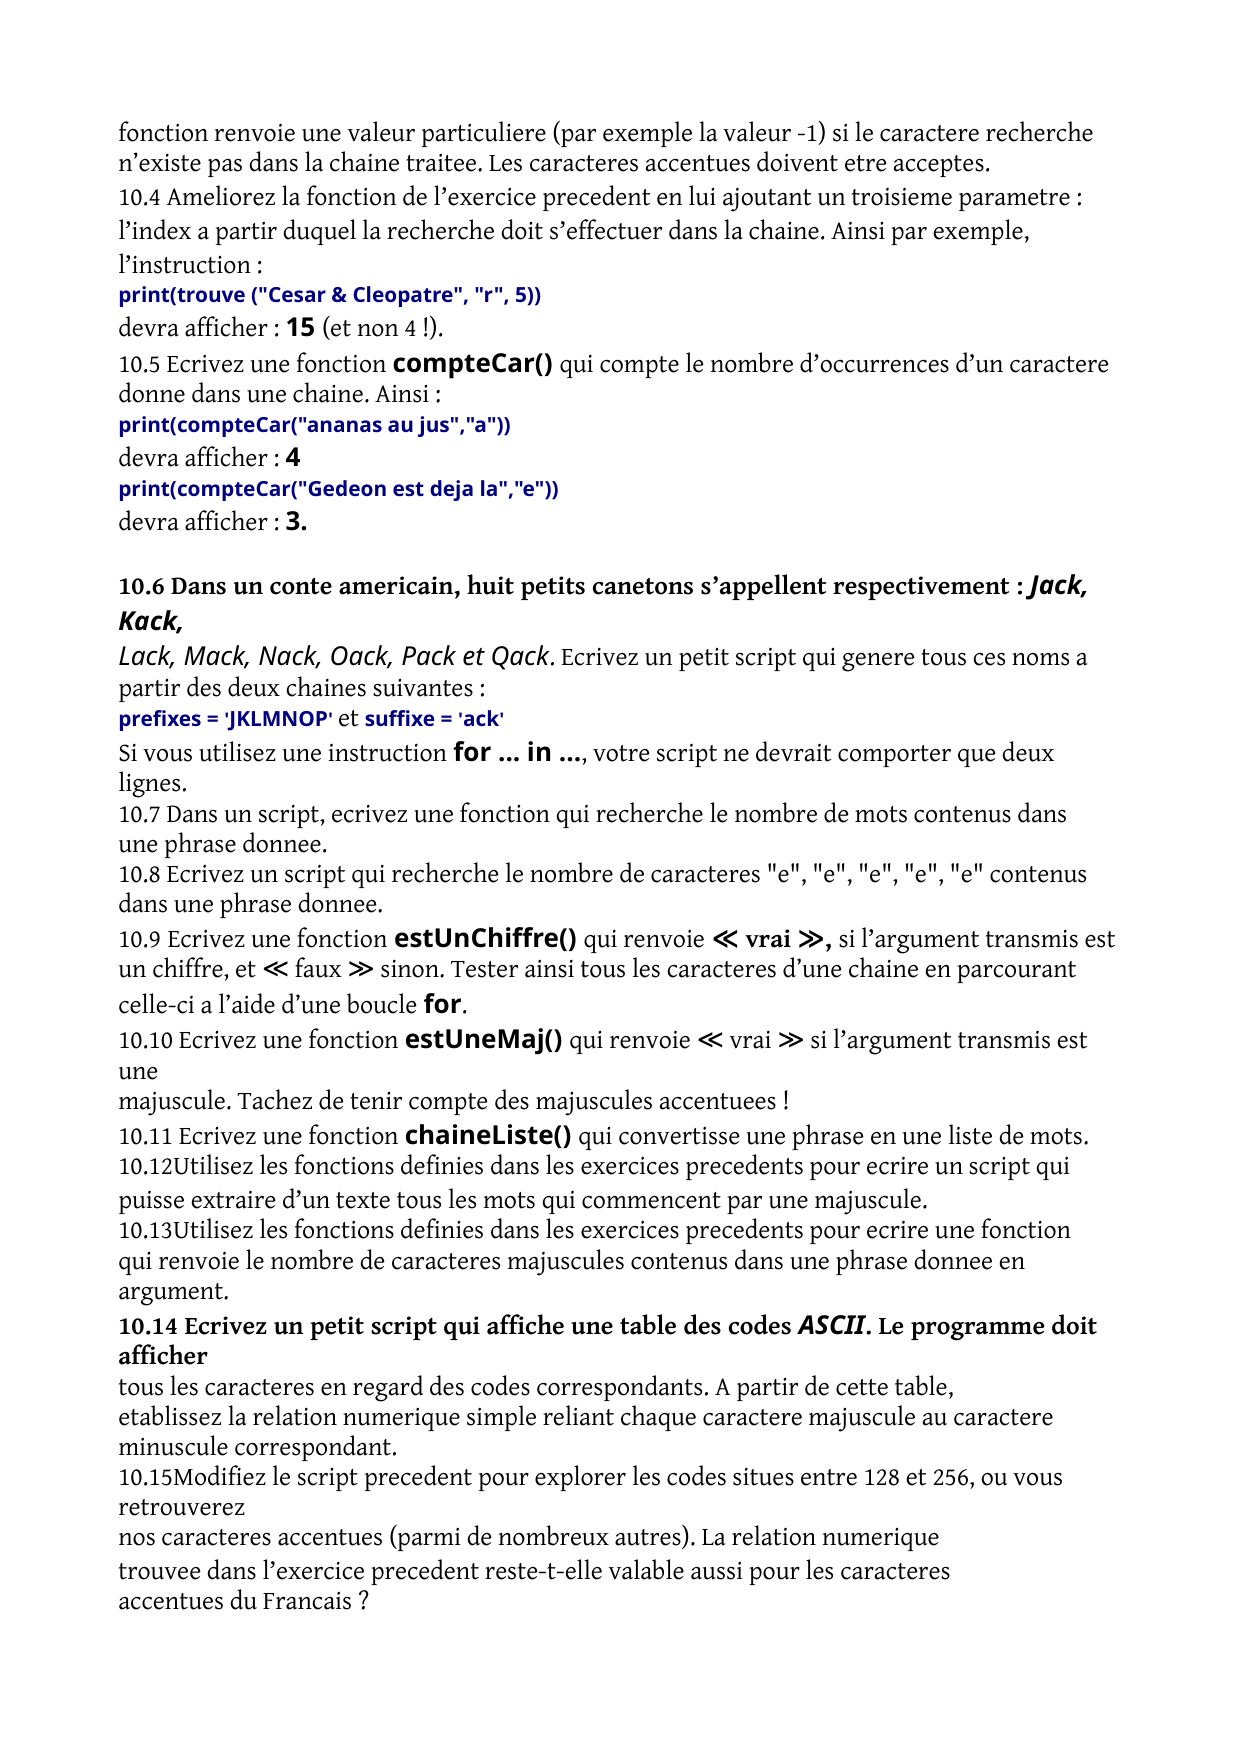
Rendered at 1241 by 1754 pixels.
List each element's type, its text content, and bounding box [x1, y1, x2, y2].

text l’instruction : [118, 246, 1122, 281]
text partir des deux chaines suivantes : [118, 673, 1122, 703]
text Lack, Mack, Nack, Oack, Pack et Qack. Ecrivez un petit script qui genere tous ces noms a [118, 638, 1122, 673]
text argument. [118, 1276, 1122, 1306]
text 10.13Utilisez les fonctions definies dans les exercices precedents pour ecrire une fonction [118, 1216, 1122, 1246]
text devra afficher : 15 (et non 4 !). [118, 309, 1122, 344]
text lignes. [118, 769, 1122, 799]
text trouvee dans l’exercice precedent reste-t-elle valable aussi pour les caracteres [118, 1553, 1122, 1587]
text print(compteCar("ananas au jus","a")) [118, 410, 1122, 438]
text n’existe pas dans la chaine traitee. Les caracteres accentues doivent etre acceptes. [118, 148, 1122, 178]
text etablissez la relation numerique simple reliant chaque caractere majuscule au caractere [118, 1402, 1122, 1432]
text devra afficher : 3. [118, 502, 1122, 538]
text 10.4 Ameliorez la fonction de l’exercice precedent en lui ajoutant un troisieme parametre : [118, 178, 1122, 212]
text 10.7 Dans un script, ecrivez une fonction qui recherche le nombre de mots contenus dans [118, 799, 1122, 829]
text celle-ci a l’aide d’une boucle for. [118, 985, 1122, 1021]
text nos caracteres accentues (parmi de nombreux autres). La relation numerique [118, 1523, 1122, 1553]
text une phrase donnee. [118, 829, 1122, 859]
text 10.12Utilisez les fonctions definies dans les exercices precedents pour ecrire un script qui [118, 1152, 1122, 1182]
text 10.8 Ecrivez un script qui recherche le nombre de caracteres "e", "e", "e", "e", "e" contenus [118, 859, 1122, 889]
text 10.10 Ecrivez une fonction estUneMaj() qui renvoie ≪ vrai ≫ si l’argument transmis est une [118, 1021, 1122, 1086]
text qui renvoie le nombre de caracteres majuscules contenus dans une phrase donnee en [118, 1246, 1122, 1276]
text donne dans une chaine. Ainsi : [118, 380, 1122, 410]
text print(compteCar("Gedeon est deja la","e")) [118, 474, 1122, 502]
text 10.5 Ecrivez une fonction compteCar() qui compte le nombre d’occurrences d’un caractere [118, 344, 1122, 380]
text devra afficher : 4 [118, 438, 1122, 474]
text l’index a partir duquel la recherche doit s’effectuer dans la chaine. Ainsi par exemple, [118, 212, 1122, 246]
text fonction renvoie une valeur particuliere (par exemple la valeur -1) si le caractere recherche [118, 118, 1122, 148]
text 10.15Modifiez le script precedent pour explorer les codes situes entre 128 et 256, ou vous retrouverez [118, 1462, 1122, 1523]
text 10.6 Dans un conte americain, huit petits canetons s’appellent respectivement : Jack, Kack, [118, 567, 1122, 638]
text puisse extraire d’un texte tous les mots qui commencent par une majuscule. [118, 1182, 1122, 1216]
text dans une phrase donnee. [118, 889, 1122, 919]
text 10.11 Ecrivez une fonction chaineListe() qui convertisse une phrase en une liste de mots. [118, 1116, 1122, 1152]
text minuscule correspondant. [118, 1432, 1122, 1462]
text accentues du Francais ? [118, 1587, 1122, 1617]
text print(trouve ("Cesar & Cleopatre", "r", 5)) [118, 281, 1122, 309]
text 10.9 Ecrivez une fonction estUnChiffre() qui renvoie ≪ vrai ≫, si l’argument transmis est un chiffre, et ≪ faux ≫ sinon. Tester ainsi tous les caracteres d’une chaine en parcourant [118, 919, 1122, 985]
text majuscule. Tachez de tenir compte des majuscules accentuees ! [118, 1086, 1122, 1116]
text tous les caracteres en regard des codes correspondants. A partir de cette table, [118, 1372, 1122, 1402]
text prefixes = 'JKLMNOP' et suffixe = 'ack' [118, 703, 1122, 733]
text Si vous utilisez une instruction for ... in ..., votre script ne devrait comporter que deux [118, 733, 1122, 769]
text 10.14 Ecrivez un petit script qui affiche une table des codes ASCII. Le programme doit afficher [118, 1306, 1122, 1372]
